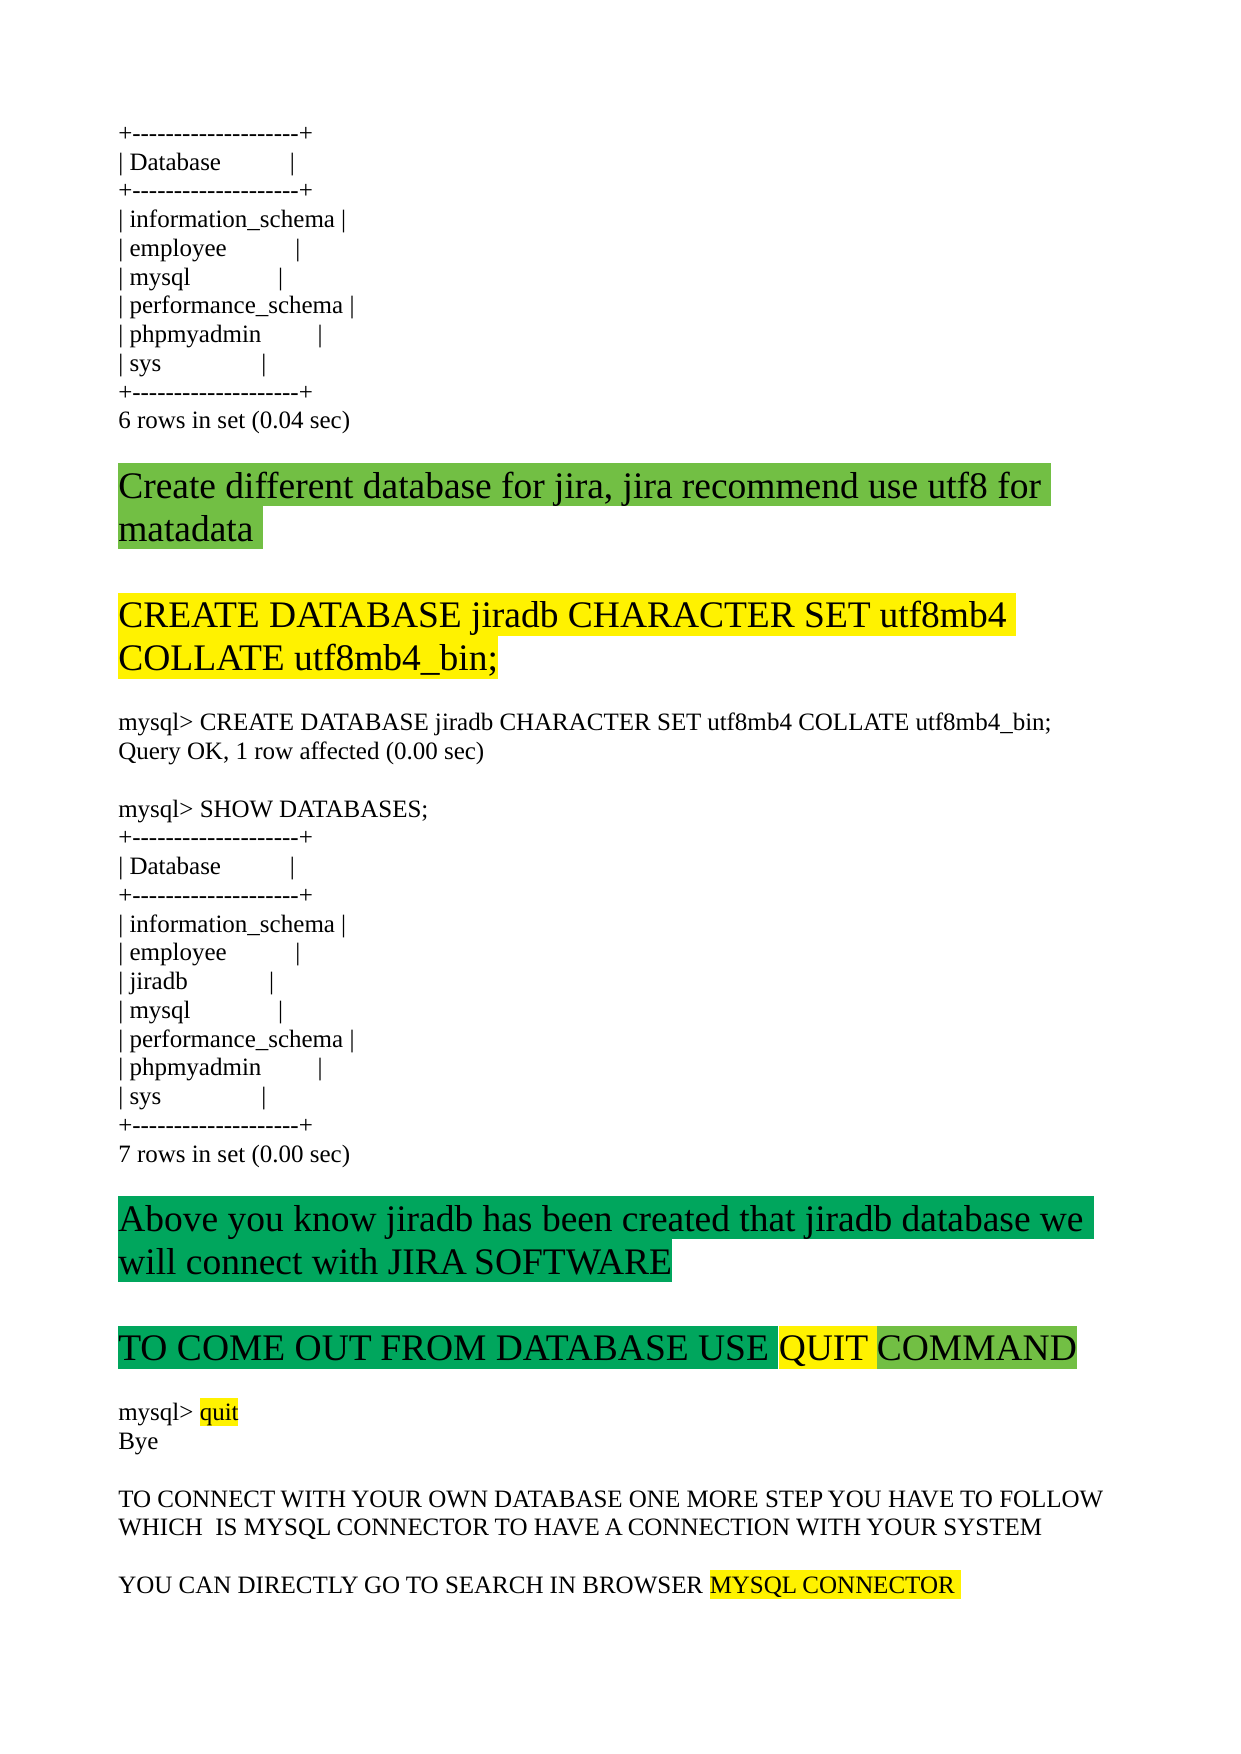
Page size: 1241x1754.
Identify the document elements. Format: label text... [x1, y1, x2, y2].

text +--------------------+ [118, 822, 1122, 851]
text +--------------------+ [118, 118, 1122, 147]
text | information_schema | [118, 204, 1122, 233]
text Above you know jiradb has been created that jiradb database we will connect with JIRA SOFTWARE [118, 1196, 1122, 1282]
text mysql> SHOW DATABASES; [118, 794, 1122, 822]
text | employee | [118, 233, 1122, 262]
text +--------------------+ [118, 1110, 1122, 1139]
text +--------------------+ [118, 377, 1122, 406]
text | performance_schema | [118, 1024, 1122, 1052]
text | jiradb | [118, 966, 1122, 995]
text | Database | [118, 147, 1122, 176]
text CREATE DATABASE jiradb CHARACTER SET utf8mb4 COLLATE utf8mb4_bin; [118, 592, 1122, 679]
text | phpmyadmin | [118, 1052, 1122, 1081]
text | sys | [118, 1081, 1122, 1110]
text Create different database for jira, jira recommend use utf8 for matadata [118, 463, 1122, 549]
text 7 rows in set (0.00 sec) [118, 1139, 1122, 1167]
text +--------------------+ [118, 176, 1122, 204]
text mysql> CREATE DATABASE jiradb CHARACTER SET utf8mb4 COLLATE utf8mb4_bin; [118, 707, 1122, 736]
text | mysql | [118, 995, 1122, 1024]
text +--------------------+ [118, 880, 1122, 909]
text | performance_schema | [118, 291, 1122, 319]
text Bye [118, 1426, 1122, 1455]
text | Database | [118, 851, 1122, 880]
text Query OK, 1 row affected (0.00 sec) [118, 736, 1122, 765]
text mysql> quit [118, 1397, 1122, 1426]
text | phpmyadmin | [118, 319, 1122, 348]
text 6 rows in set (0.04 sec) [118, 406, 1122, 434]
text | information_schema | [118, 909, 1122, 937]
text TO COME OUT FROM DATABASE USE QUIT COMMAND [118, 1326, 1122, 1369]
text YOU CAN DIRECTLY GO TO SEARCH IN BROWSER MYSQL CONNECTOR [118, 1570, 1122, 1599]
text | employee | [118, 937, 1122, 966]
text | sys | [118, 348, 1122, 377]
text TO CONNECT WITH YOUR OWN DATABASE ONE MORE STEP YOU HAVE TO FOLLOW WHICH IS MYSQL CONNECTOR TO HAVE A CONNECTION WITH YOUR SYSTEM [118, 1484, 1122, 1541]
text | mysql | [118, 262, 1122, 291]
